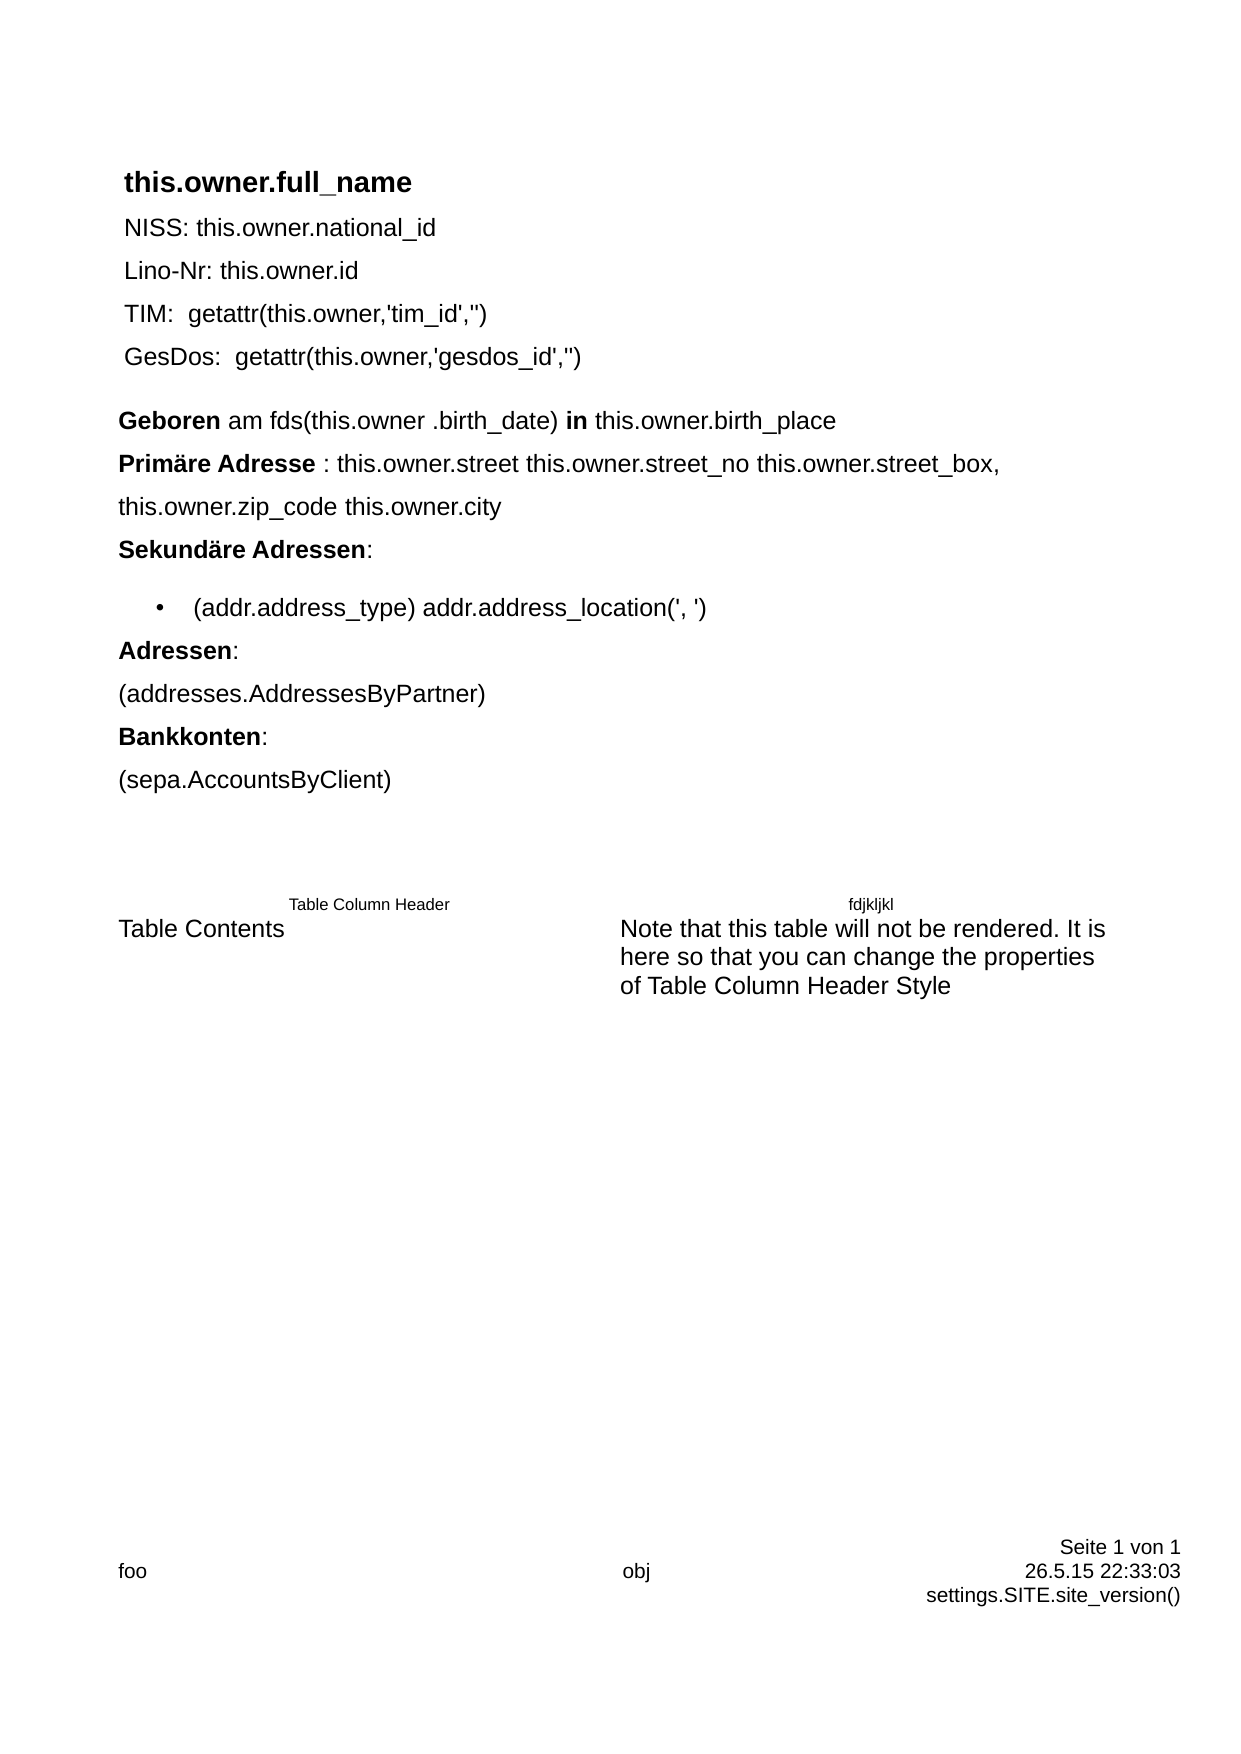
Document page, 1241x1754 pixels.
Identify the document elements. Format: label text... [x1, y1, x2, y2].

text (sepa.AccountsByClient) [118, 765, 1122, 794]
text Geboren am fds(this.owner .birth_date) in this.owner.birth_place [118, 406, 1122, 434]
table_header fdjkljkl [620, 895, 1122, 914]
table_header Table Column Header [118, 895, 620, 914]
list (addr.address_type) addr.address_location(', ') [156, 592, 1122, 621]
text Bankkonten: [118, 722, 1122, 751]
text Adressen: [118, 636, 1122, 664]
text Primäre Adresse : this.owner.street this.owner.street_no this.owner.street_box, this.owner.zip_code this.owner.city [118, 449, 1122, 521]
table_header [816, 159, 1123, 377]
table_header this.owner.full_name NISS: this.owner.national_id Lino-Nr: this.owner.id TIM: getattr(this.owner,'tim_id','') GesDos: getattr(this.owner,'gesdos_id','') [118, 159, 816, 377]
text (addresses.AddressesByPartner) [118, 679, 1122, 708]
table_cell Table Contents [118, 914, 620, 1000]
table_cell Note that this table will not be rendered. It is here so that you can change the properties of Table Column Header Style [620, 914, 1122, 1000]
text Sekundäre Adressen: [118, 535, 1122, 564]
